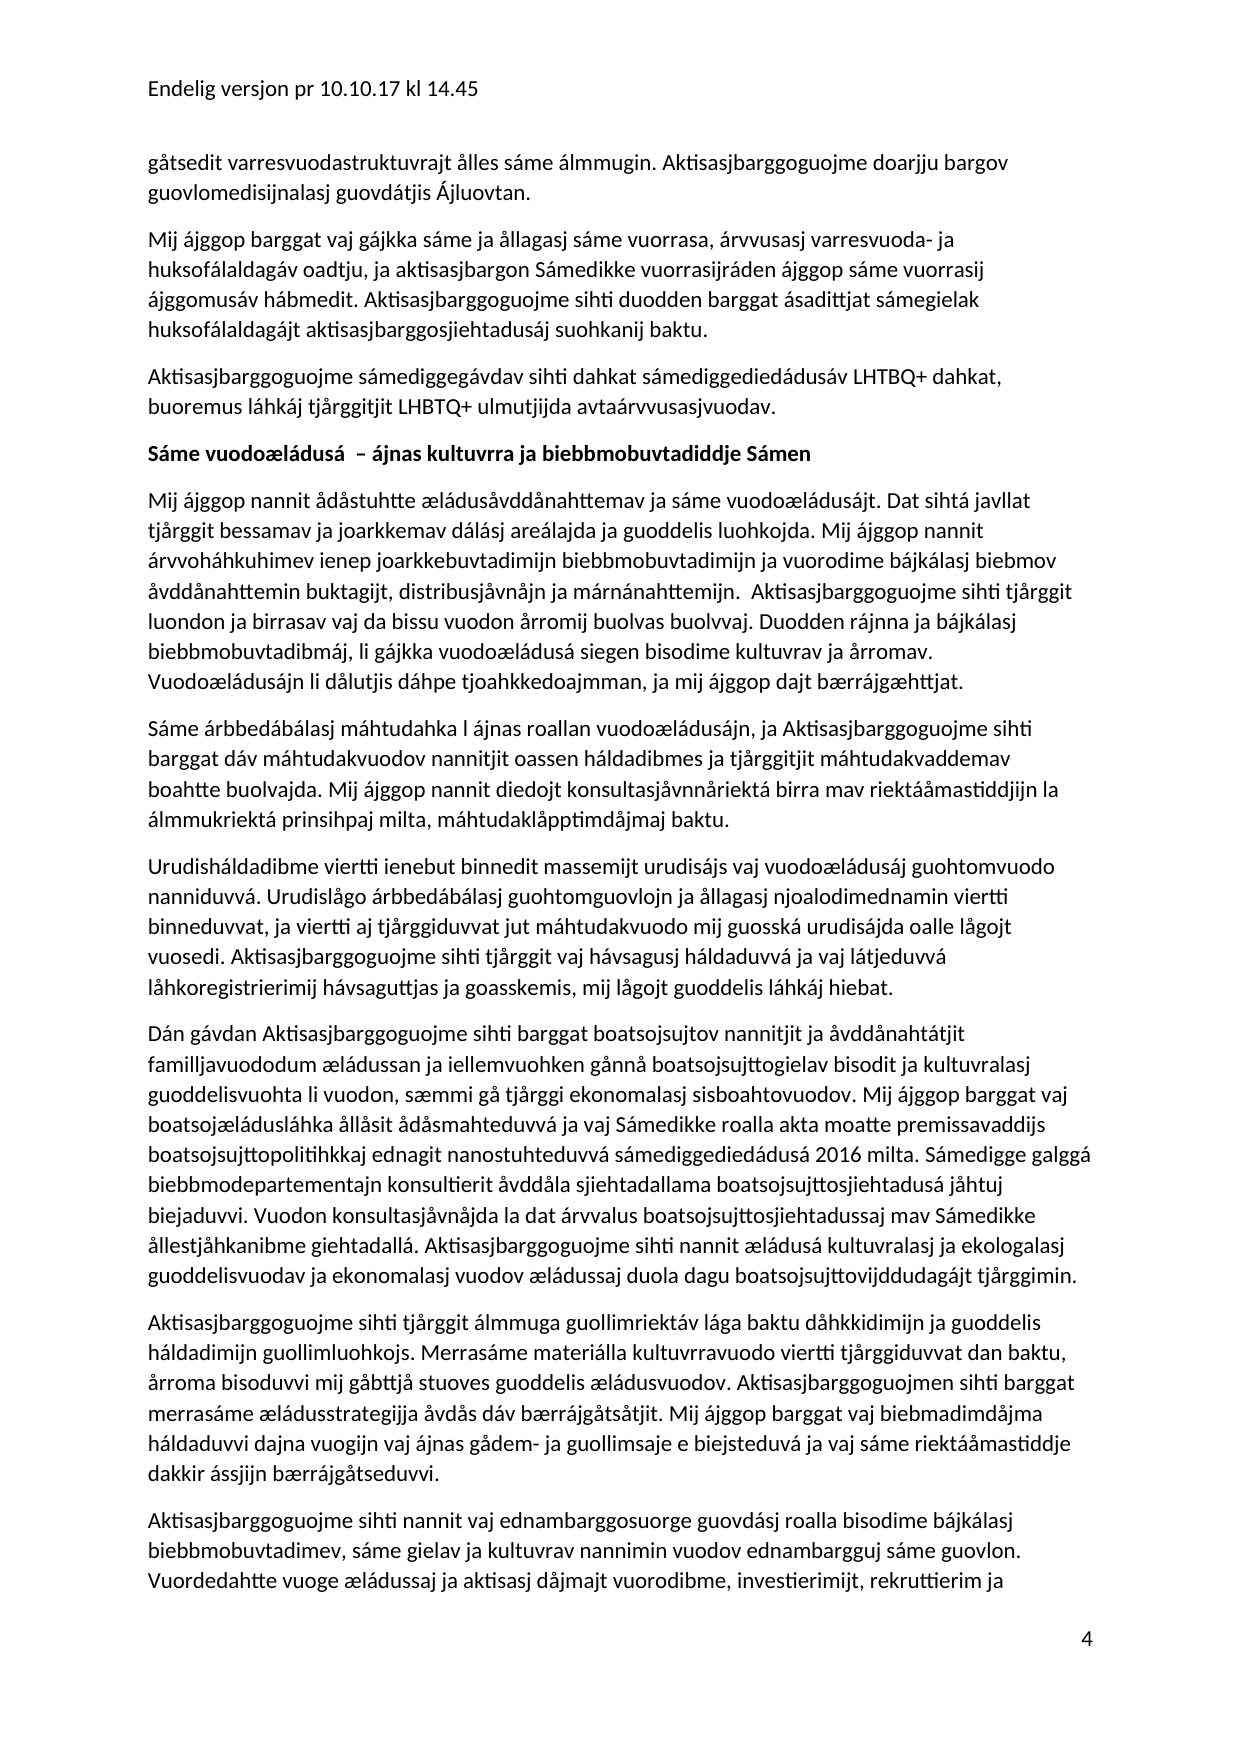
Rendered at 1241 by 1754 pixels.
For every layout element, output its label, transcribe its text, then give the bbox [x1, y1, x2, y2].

text Aktisasjbarggoguojme sámediggegávdav sihti dahkat sámediggediedádusáv LHTBQ+ dahkat, buoremus láhkáj tjårggitjit LHBTQ+ ulmutjijda avtaárvvusasjvuodav. [148, 362, 1093, 420]
text Aktisasjbarggoguojme sihti nannit vaj ednambarggosuorge guovdásj roalla bisodime bájkálasj biebbmobuvtadimev, sáme gielav ja kultuvrav nannimin vuodov ednambargguj sáme guovlon. Vuordedahtte vuoge æládussaj ja aktisasj dåjmajt vuorodibme, investierimijt, rekruttierim ja [148, 1506, 1093, 1594]
text Mij ájggop nannit ådåstuhtte æládusåvddånahttemav ja sáme vuodoæládusájt. Dat sihtá javllat tjårggit bessamav ja joarkkemav dálásj areálajda ja guoddelis luohkojda. Mij ájggop nannit árvvoháhkuhimev ienep joarkkebuvtadimijn biebbmobuvtadimijn ja vuorodime bájkálasj biebmov åvddånahttemin buktagijt, distribusjåvnåjn ja márnánahttemijn. Aktisasjbarggoguojme sihti tjårggit luondon ja birrasav vaj da bissu vuodon årromij buolvas buolvvaj. Duodden rájnna ja bájkálasj biebbmobuvtadibmáj, li gájkka vuodoæládusá siegen bisodime kultuvrav ja årromav. Vuodoæládusájn li dålutjis dáhpe tjoahkkedoajmman, ja mij ájggop dajt bærrájgæhttjat. [148, 486, 1093, 695]
text Dán gávdan Aktisasjbarggoguojme sihti barggat boatsojsujtov nannitjit ja åvddånahtátjit familljavuododum æládussan ja iellemvuohken gånnå boatsojsujttogielav bisodit ja kultuvralasj guoddelisvuohta li vuodon, sæmmi gå tjårggi ekonomalasj sisboahtovuodov. Mij ájggop barggat vaj boatsojæládusláhka ållåsit ådåsmahteduvvá ja vaj Sámedikke roalla akta moatte premissavaddijs boatsojsujttopolitihkkaj ednagit nanostuhteduvvá sámediggediedádusá 2016 milta. Sámedigge galggá biebbmodepartementajn konsultierit åvddåla sjiehtadallama boatsojsujttosjiehtadusá jåhtuj biejaduvvi. Vuodon konsultasjåvnåjda la dat árvvalus boatsojsujttosjiehtadussaj mav Sámedikke ållestjåhkanibme giehtadallá. Aktisasjbarggoguojme sihti nannit æládusá kultuvralasj ja ekologalasj guoddelisvuodav ja ekonomalasj vuodov æládussaj duola dagu boatsojsujttovijddudagájt tjårggimin. [148, 1019, 1093, 1289]
text Sáme árbbedábálasj máhtudahka l ájnas roallan vuodoæládusájn, ja Aktisasjbarggoguojme sihti barggat dáv máhtudakvuodov nannitjit oassen háldadibmes ja tjårggitjit máhtudakvaddemav boahtte buolvajda. Mij ájggop nannit diedojt konsultasjåvnnåriektá birra mav riektáåmastiddjijn la álmmukriektá prinsihpaj milta, máhtudaklåpptimdåjmaj baktu. [148, 714, 1093, 833]
text Urudisháldadibme viertti ienebut binnedit massemijt urudisájs vaj vuodoæládusáj guohtomvuodo nanniduvvá. Urudislågo árbbedábálasj guohtomguovlojn ja ållagasj njoalodimednamin viertti binneduvvat, ja viertti aj tjårggiduvvat jut máhtudakvuodo mij guosská urudisájda oalle lågojt vuosedi. Aktisasjbarggoguojme sihti tjårggit vaj hávsagusj háldaduvvá ja vaj látjeduvvá låhkoregistrierimij hávsaguttjas ja goasskemis, mij lågojt guoddelis láhkáj hiebat. [148, 852, 1093, 1001]
text Aktisasjbarggoguojme sihti tjårggit álmmuga guollimriektáv lága baktu dåhkkidimijn ja guoddelis háldadimijn guollimluohkojs. Merrasáme materiálla kultuvrravuodo viertti tjårggiduvvat dan baktu, årroma bisoduvvi mij gåbttjå stuoves guoddelis æládusvuodov. Aktisasjbarggoguojmen sihti barggat merrasáme æládusstrategijja åvdås dáv bærrájgåtsåtjit. Mij ájggop barggat vaj biebmadimdåjma háldaduvvi dajna vuogijn vaj ájnas gådem- ja guollimsaje e biejsteduvá ja vaj sáme riektáåmastiddje dakkir ássjijn bærrájgåtseduvvi. [148, 1308, 1093, 1487]
text gåtsedit varresvuodastruktuvrajt ålles sáme álmmugin. Aktisasjbarggoguojme doarjju bargov guovlomedisijnalasj guovdátjis Ájluovtan. [148, 148, 1093, 206]
text Mij ájggop barggat vaj gájkka sáme ja ållagasj sáme vuorrasa, árvvusasj varresvuoda- ja huksofálaldagáv oadtju, ja aktisasjbargon Sámedikke vuorrasijráden ájggop sáme vuorrasij ájggomusáv hábmedit. Aktisasjbarggoguojme sihti duodden barggat ásadittjat sámegielak huksofálaldagájt aktisasjbarggosjiehtadusáj suohkanij baktu. [148, 225, 1093, 343]
text Sáme vuodoæládusá – ájnas kultuvrra ja biebbmobuvtadiddje Sámen [148, 439, 1093, 467]
